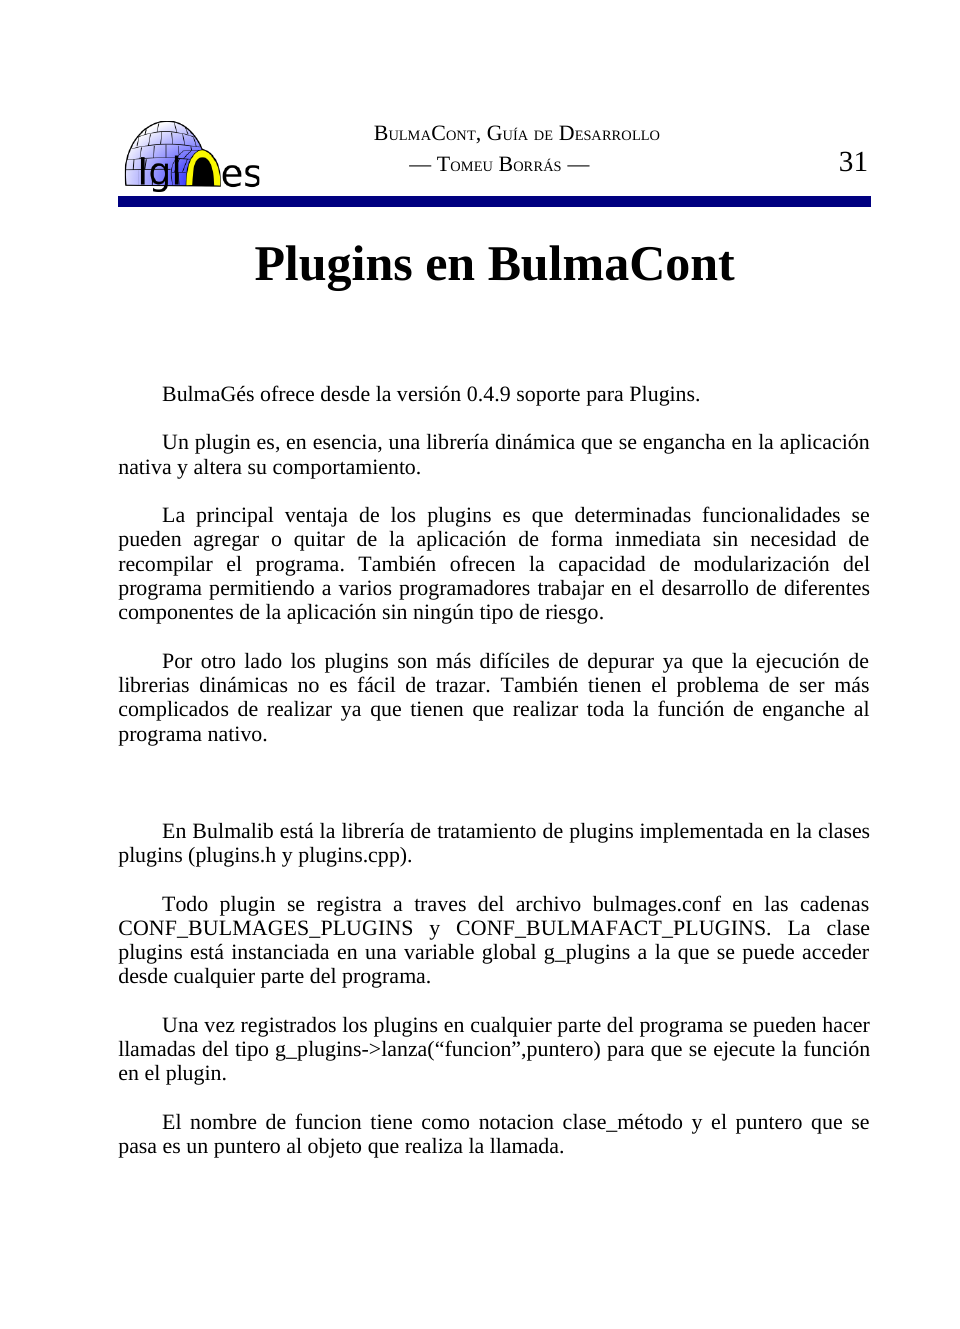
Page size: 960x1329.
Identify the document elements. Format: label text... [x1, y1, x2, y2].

picture [124, 121, 260, 192]
title Plugins en BulmaCont [118, 236, 871, 291]
text BulmaGés ofrece desde la versión 0.4.9 soporte para Plugins. [118, 367, 871, 406]
text El nombre de funcion tiene como notacion clase_método y el puntero que se pasa es un puntero al objeto que realiza la llamada. [118, 1098, 871, 1158]
text La principal ventaja de los plugins es que determinadas funcionalidades se pueden agregar o quitar de la aplicación de forma inmediata sin necesidad de recompilar el programa. También ofrecen la capacidad de modularización del programa permitiendo a varios programadores trabajar en el desarrollo de diferentes componentes de la aplicación sin ningún tipo de riesgo. [118, 491, 871, 624]
text Un plugin es, en esencia, una librería dinámica que se engancha en la aplicación nativa y altera su comportamiento. [118, 418, 871, 479]
text En Bulmalib está la librería de tratamiento de plugins implementada en la clases plugins (plugins.h y plugins.cpp). [118, 807, 871, 867]
text Todo plugin se registra a traves del archivo bulmages.conf en las cadenas CONF_BULMAGES_PLUGINS y CONF_BULMAFACT_PLUGINS. La clase plugins está instanciada en una variable global g_plugins a la que se puede acceder desde cualquier parte del programa. [118, 880, 871, 988]
text Por otro lado los plugins son más difíciles de depurar ya que la ejecución de librerias dinámicas no es fácil de trazar. También tienen el problema de ser más complicados de realizar ya que tienen que realizar toda la función de enganche al programa nativo. [118, 637, 871, 746]
text Una vez registrados los plugins en cualquier parte del programa se pueden hacer llamadas del tipo g_plugins->lanza(“funcion”,puntero) para que se ejecute la función en el plugin. [118, 1001, 871, 1086]
